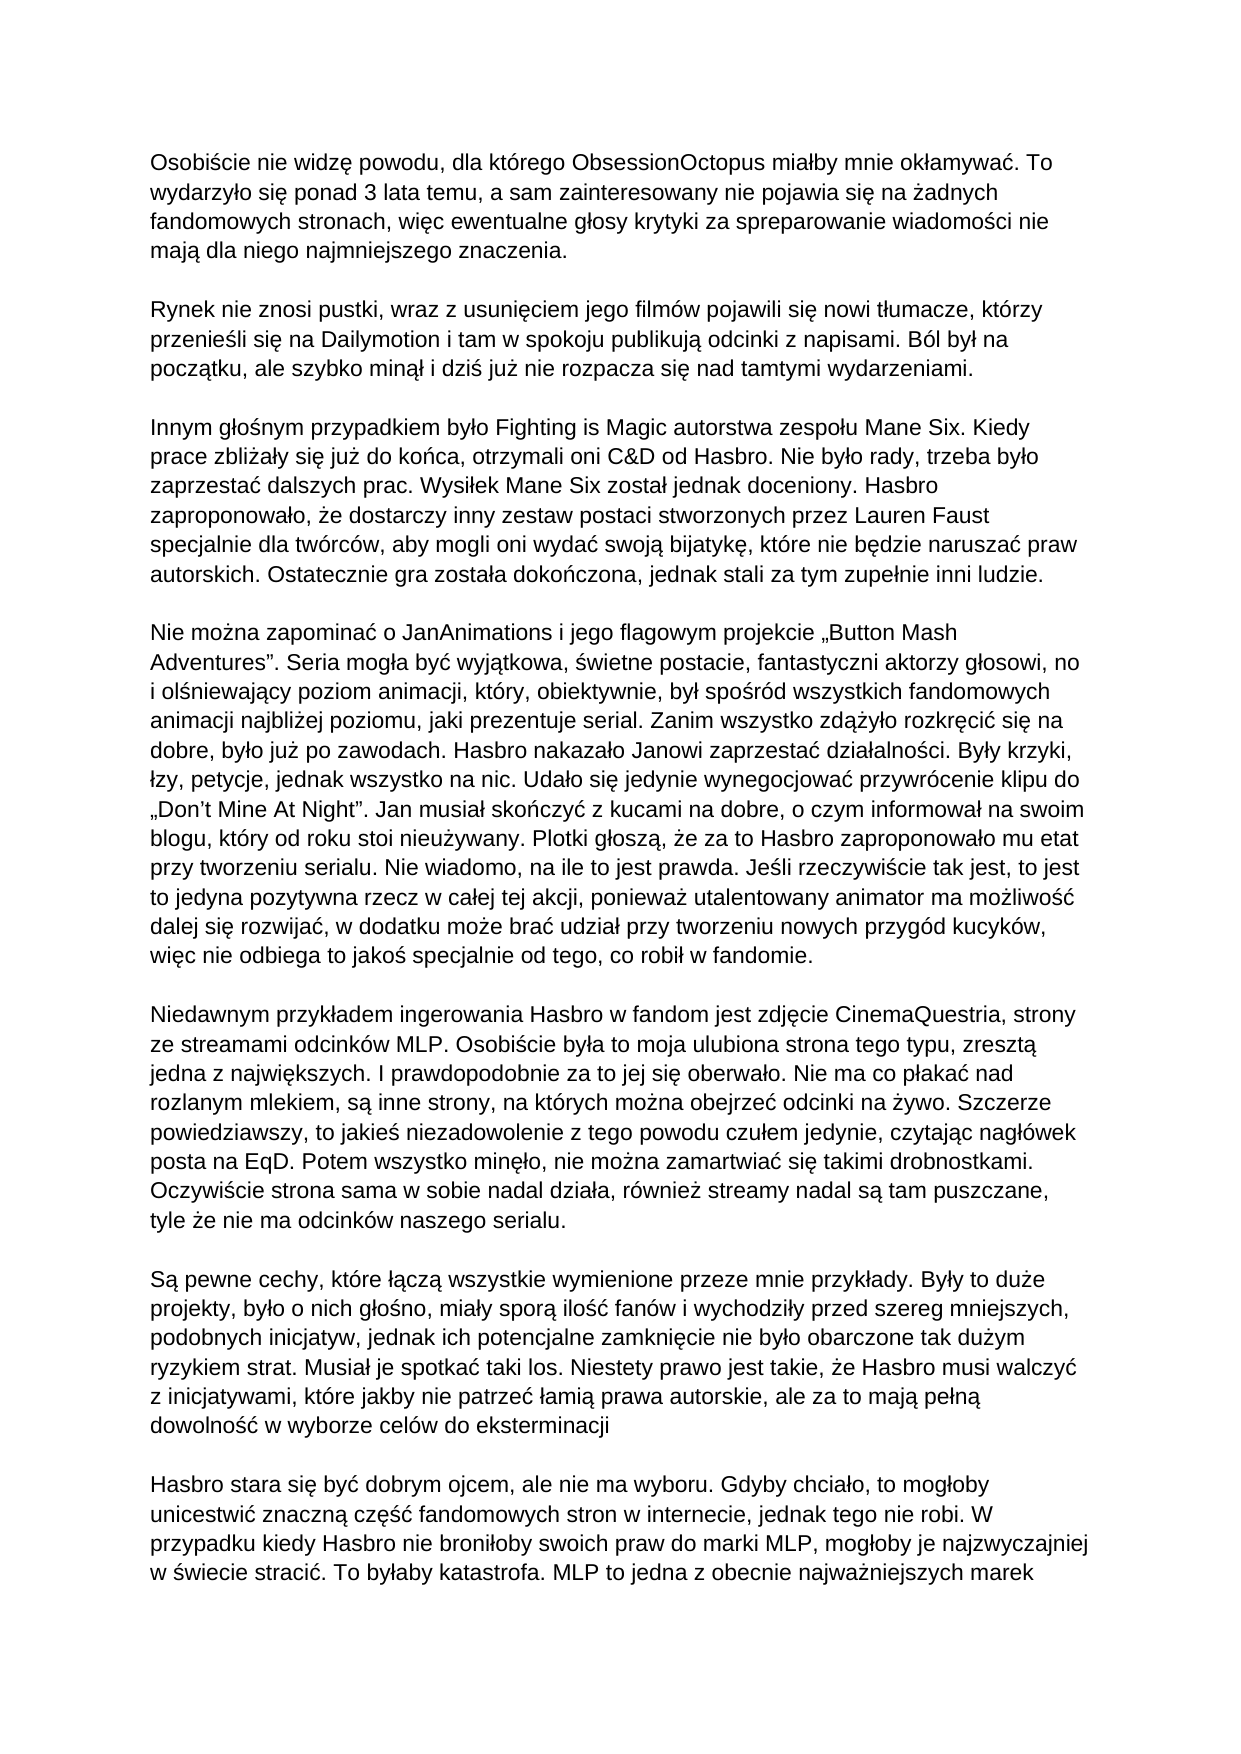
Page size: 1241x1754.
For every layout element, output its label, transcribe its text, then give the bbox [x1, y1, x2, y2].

text Innym głośnym przypadkiem było Fighting is Magic autorstwa zespołu Mane Six. Kiedy prace zbliżały się już do końca, otrzymali oni C&D od Hasbro. Nie było rady, trzeba było zaprzestać dalszych prac. Wysiłek Mane Six został jednak doceniony. Hasbro zaproponowało, że dostarczy inny zestaw postaci stworzonych przez Lauren Faust specjalnie dla twórców, aby mogli oni wydać swoją bijatykę, które nie będzie naruszać praw autorskich. Ostatecznie gra została dokończona, jednak stali za tym zupełnie inni ludzie. [150, 414, 1091, 587]
text Hasbro stara się być dobrym ojcem, ale nie ma wyboru. Gdyby chciało, to mogłoby unicestwić znaczną część fandomowych stron w internecie, jednak tego nie robi. W przypadku kiedy Hasbro nie broniłoby swoich praw do marki MLP, mogłoby je najzwyczajniej w świecie stracić. To byłaby katastrofa. MLP to jedna z obecnie najważniejszych marek [150, 1472, 1091, 1586]
text Rynek nie znosi pustki, wraz z usunięciem jego filmów pojawili się nowi tłumacze, którzy przenieśli się na Dailymotion i tam w spokoju publikują odcinki z napisami. Ból był na początku, ale szybko minął i dziś już nie rozpacza się nad tamtymi wydarzeniami. [150, 297, 1091, 381]
text Są pewne cechy, które łączą wszystkie wymienione przeze mnie przykłady. Były to duże projekty, było o nich głośno, miały sporą ilość fanów i wychodziły przed szereg mniejszych, podobnych inicjatyw, jednak ich potencjalne zamknięcie nie było obarczone tak dużym ryzykiem strat. Musiał je spotkać taki los. Niestety prawo jest takie, że Hasbro musi walczyć z inicjatywami, które jakby nie patrzeć łamią prawa autorskie, ale za to mają pełną dowolność w wyborze celów do eksterminacji [150, 1266, 1091, 1439]
text Nie można zapominać o JanAnimations i jego flagowym projekcie „Button Mash Adventures”. Seria mogła być wyjątkowa, świetne postacie, fantastyczni aktorzy głosowi, no i olśniewający poziom animacji, który, obiektywnie, był spośród wszystkich fandomowych animacji najbliżej poziomu, jaki prezentuje serial. Zanim wszystko zdążyło rozkręcić się na dobre, było już po zawodach. Hasbro nakazało Janowi zaprzestać działalności. Były krzyki, łzy, petycje, jednak wszystko na nic. Udało się jedynie wynegocjować przywrócenie klipu do „Don’t Mine At Night”. Jan musiał skończyć z kucami na dobre, o czym informował na swoim blogu, który od roku stoi nieużywany. Plotki głoszą, że za to Hasbro zaproponowało mu etat przy tworzeniu serialu. Nie wiadomo, na ile to jest prawda. Jeśli rzeczywiście tak jest, to jest to jedyna pozytywna rzecz w całej tej akcji, ponieważ utalentowany animator ma możliwość dalej się rozwijać, w dodatku może brać udział przy tworzeniu nowych przygód kucyków, więc nie odbiega to jakoś specjalnie od tego, co robił w fandomie. [150, 620, 1091, 969]
text Niedawnym przykładem ingerowania Hasbro w fandom jest zdjęcie CinemaQuestria, strony ze streamami odcinków MLP. Osobiście była to moja ulubiona strona tego typu, zresztą jedna z największych. I prawdopodobnie za to jej się oberwało. Nie ma co płakać nad rozlanym mlekiem, są inne strony, na których można obejrzeć odcinki na żywo. Szczerze powiedziawszy, to jakieś niezadowolenie z tego powodu czułem jedynie, czytając nagłówek posta na EqD. Potem wszystko minęło, nie można zamartwiać się takimi drobnostkami. Oczywiście strona sama w sobie nadal działa, również streamy nadal są tam puszczane, tyle że nie ma odcinków naszego serialu. [150, 1002, 1091, 1233]
text Osobiście nie widzę powodu, dla którego ObsessionOctopus miałby mnie okłamywać. To wydarzyło się ponad 3 lata temu, a sam zainteresowany nie pojawia się na żadnych fandomowych stronach, więc ewentualne głosy krytyki za spreparowanie wiadomości nie mają dla niego najmniejszego znaczenia. [150, 150, 1091, 264]
